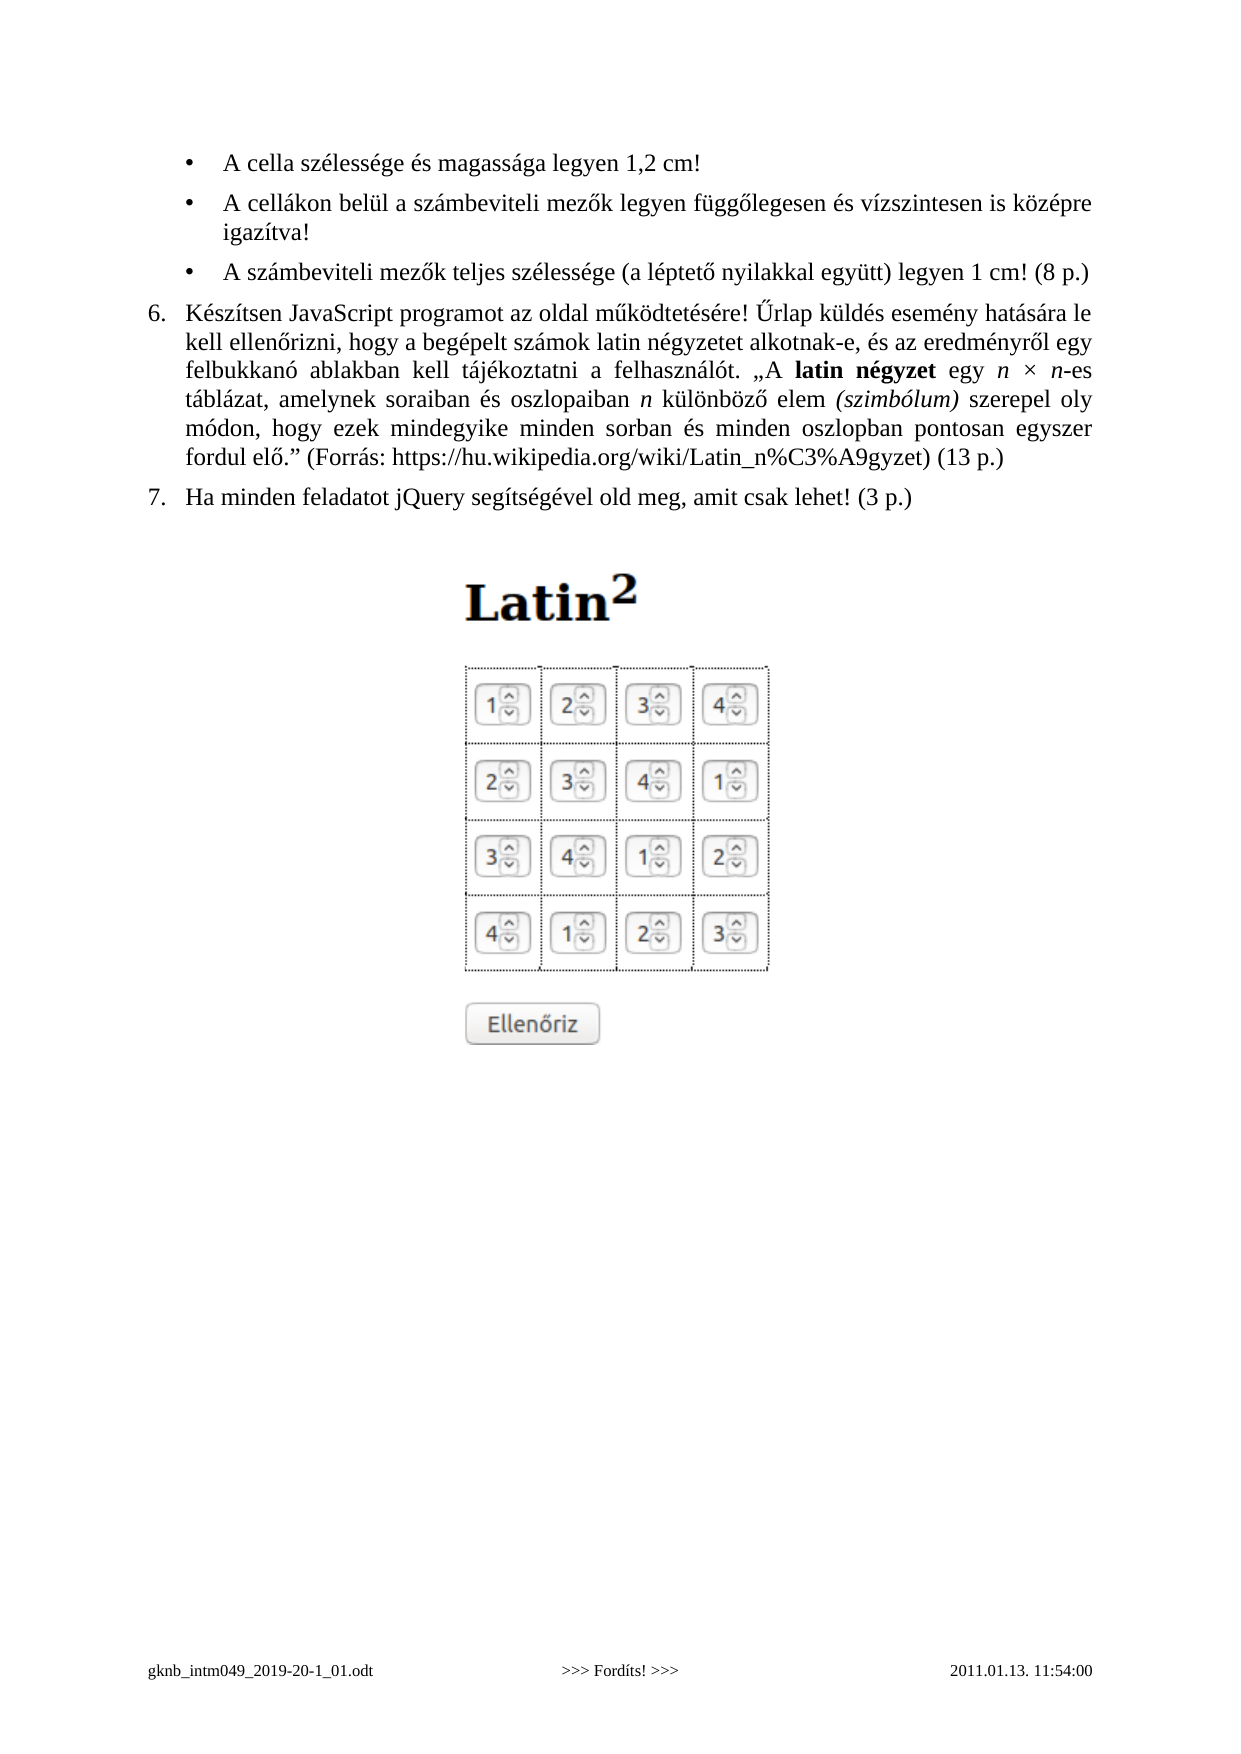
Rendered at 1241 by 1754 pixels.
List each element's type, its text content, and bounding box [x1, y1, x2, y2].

list Ha minden feladatot jQuery segítségével old meg, amit csak lehet! (3 p.) [148, 482, 1093, 511]
list A számbeviteli mezők teljes szélessége (a léptető nyilakkal együtt) legyen 1 cm! (8 p.) [185, 257, 1093, 286]
picture [464, 563, 776, 1045]
list Készítsen JavaScript programot az oldal működtetésére! Űrlap küldés esemény hatására le kell ellenőrizni, hogy a begépelt számok latin négyzetet alkotnak-e, és az eredményről egy felbukkanó ablakban kell tájékoztatni a felhasználót. „A latin négyzet egy n × n-es táblázat, amelynek soraiban és oszlopaiban n különböző elem (szimbólum) szerepel oly módon, hogy ezek mindegyike minden sorban és minden oszlopban pontosan egyszer fordul elő.” (Forrás: https://hu.wikipedia.org/wiki/Latin_n%C3%A9gyzet) (13 p.) [148, 298, 1093, 470]
list A cella szélessége és magassága legyen 1,2 cm! [185, 148, 1093, 176]
list A cellákon belül a számbeviteli mezők legyen függőlegesen és vízszintesen is középre igazítva! [185, 188, 1093, 246]
